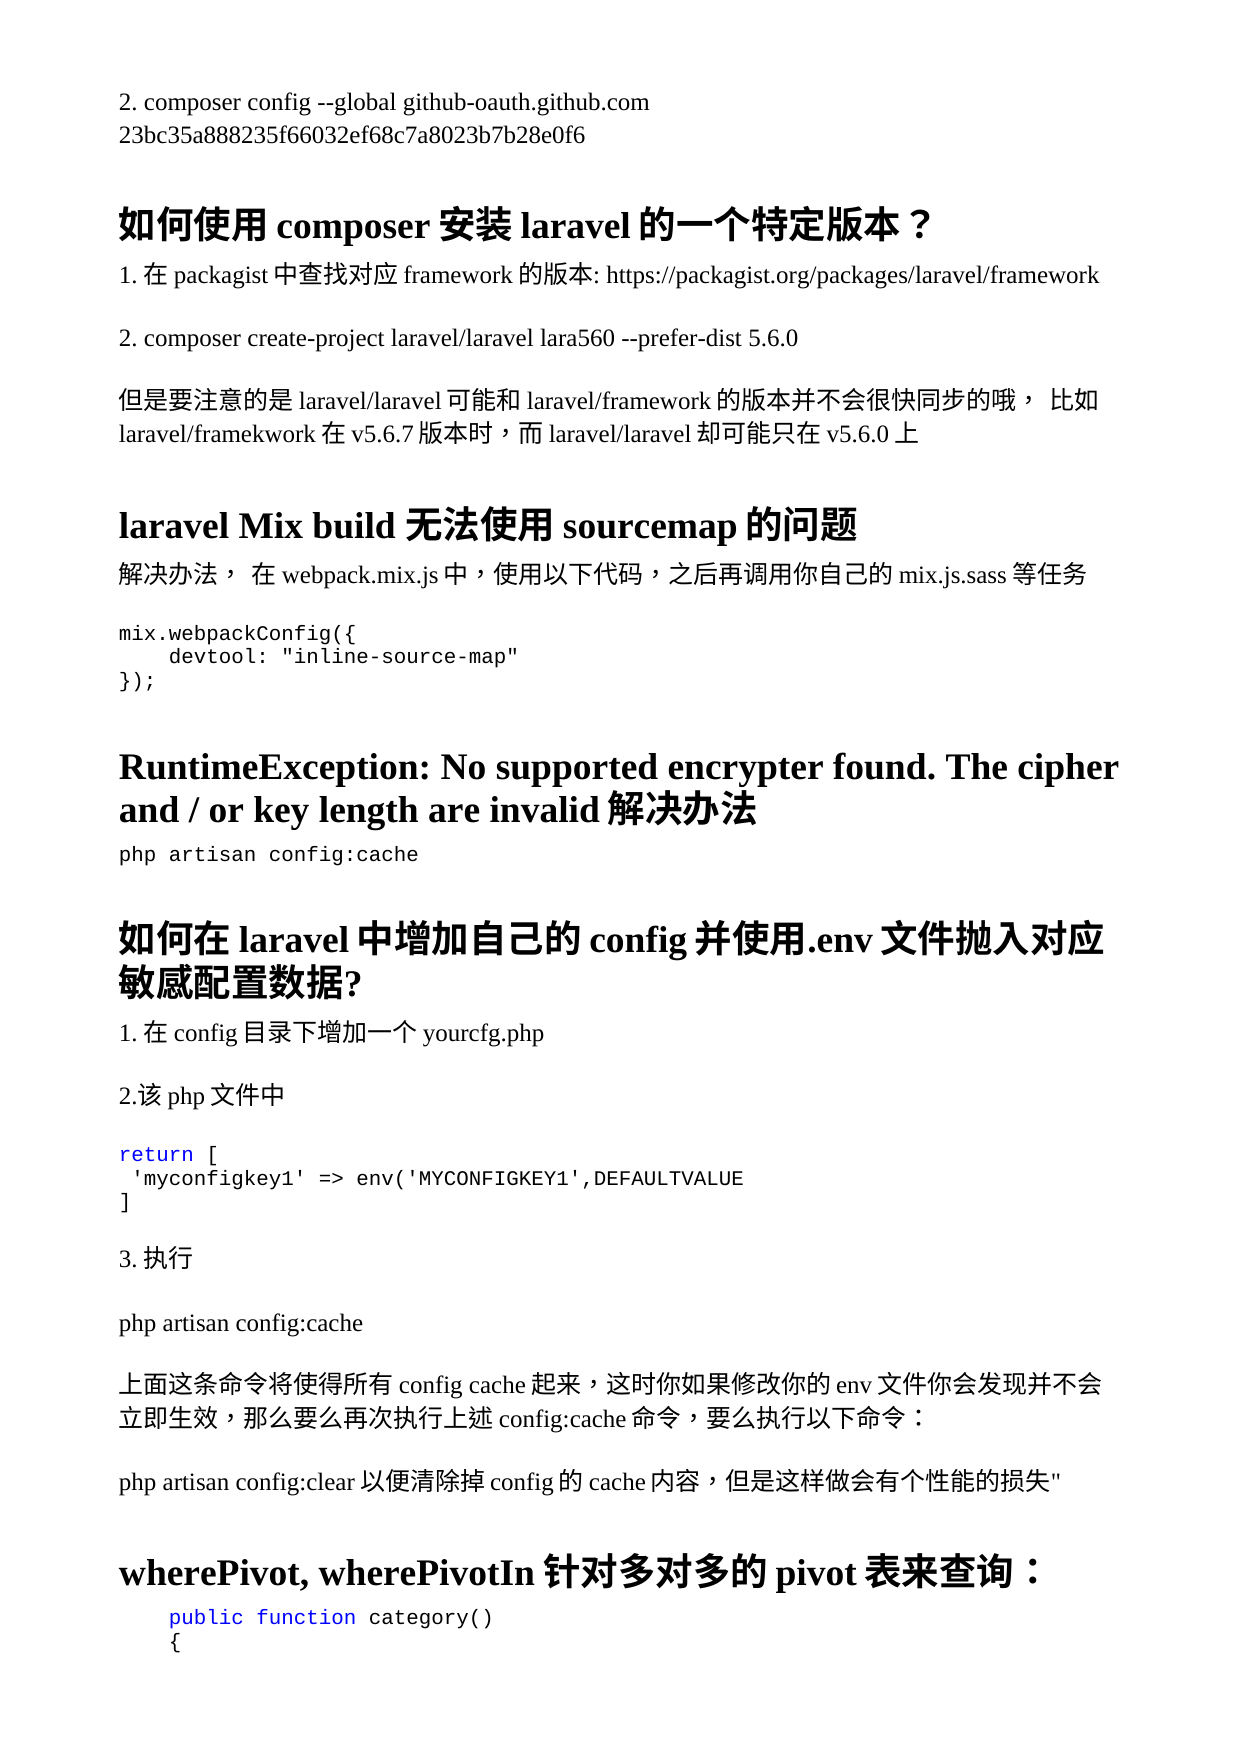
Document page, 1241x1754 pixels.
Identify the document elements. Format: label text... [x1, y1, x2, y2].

text php artisan config:cache [119, 1308, 1121, 1336]
text 解决办法， 在webpack.mix.js中，使用以下代码，之后再调用你自己的mix.js.sass等任务 [119, 560, 1121, 589]
text return [ [119, 1144, 1121, 1168]
text }); [119, 670, 1121, 694]
text 上面这条命令将使得所有config cache起来，这时你如果修改你的env文件你会发现并不会立即生效，那么要么再次执行上述config:cache命令，要么执行以下命令： [119, 1370, 1121, 1433]
text 1. 在config目录下增加一个yourcfg.php [119, 1018, 1121, 1047]
subtitle wherePivot, wherePivotIn针对多对多的pivot表来查询： [119, 1551, 1121, 1595]
subtitle 如何使用composer安装laravel的一个特定版本？ [119, 204, 1121, 248]
text php artisan config:clear以便清除掉config的cache内容，但是这样做会有个性能的损失" [119, 1467, 1121, 1496]
text 2.该php文件中 [119, 1081, 1121, 1110]
text ] [119, 1191, 1121, 1215]
subtitle 如何在laravel中增加自己的config并使用.env文件抛入对应敏感配置数据? [119, 918, 1121, 1005]
text mix.webpackConfig({ [119, 623, 1121, 647]
subtitle RuntimeException: No supported encrypter found. The cipher and / or key length are invalid解决办法 [119, 744, 1121, 831]
text 'myconfigkey1' => env('MYCONFIGKEY1',DEFAULTVALUE [119, 1168, 1121, 1191]
text 但是要注意的是laravel/laravel可能和laravel/framework的版本并不会很快同步的哦， 比如laravel/framekwork在v5.6.7版本时，而laravel/laravel却可能只在v5.6.0上 [119, 386, 1121, 449]
text 2. composer create-project laravel/laravel lara560 --prefer-dist 5.6.0 [119, 323, 1121, 352]
text 2. composer config --global github-oauth.github.com 23bc35a888235f66032ef68c7a8023b7b28e0f6 [119, 87, 1121, 149]
text public function category() [119, 1607, 1121, 1631]
subtitle laravel Mix build 无法使用sourcemap的问题 [119, 503, 1121, 547]
text devtool: "inline-source-map" [119, 647, 1121, 670]
text php artisan config:cache [119, 844, 1121, 867]
text 3. 执行 [119, 1244, 1121, 1274]
text 1. 在packagist中查找对应framework的版本: https://packagist.org/packages/laravel/framework [119, 260, 1121, 289]
text { [119, 1631, 1121, 1654]
